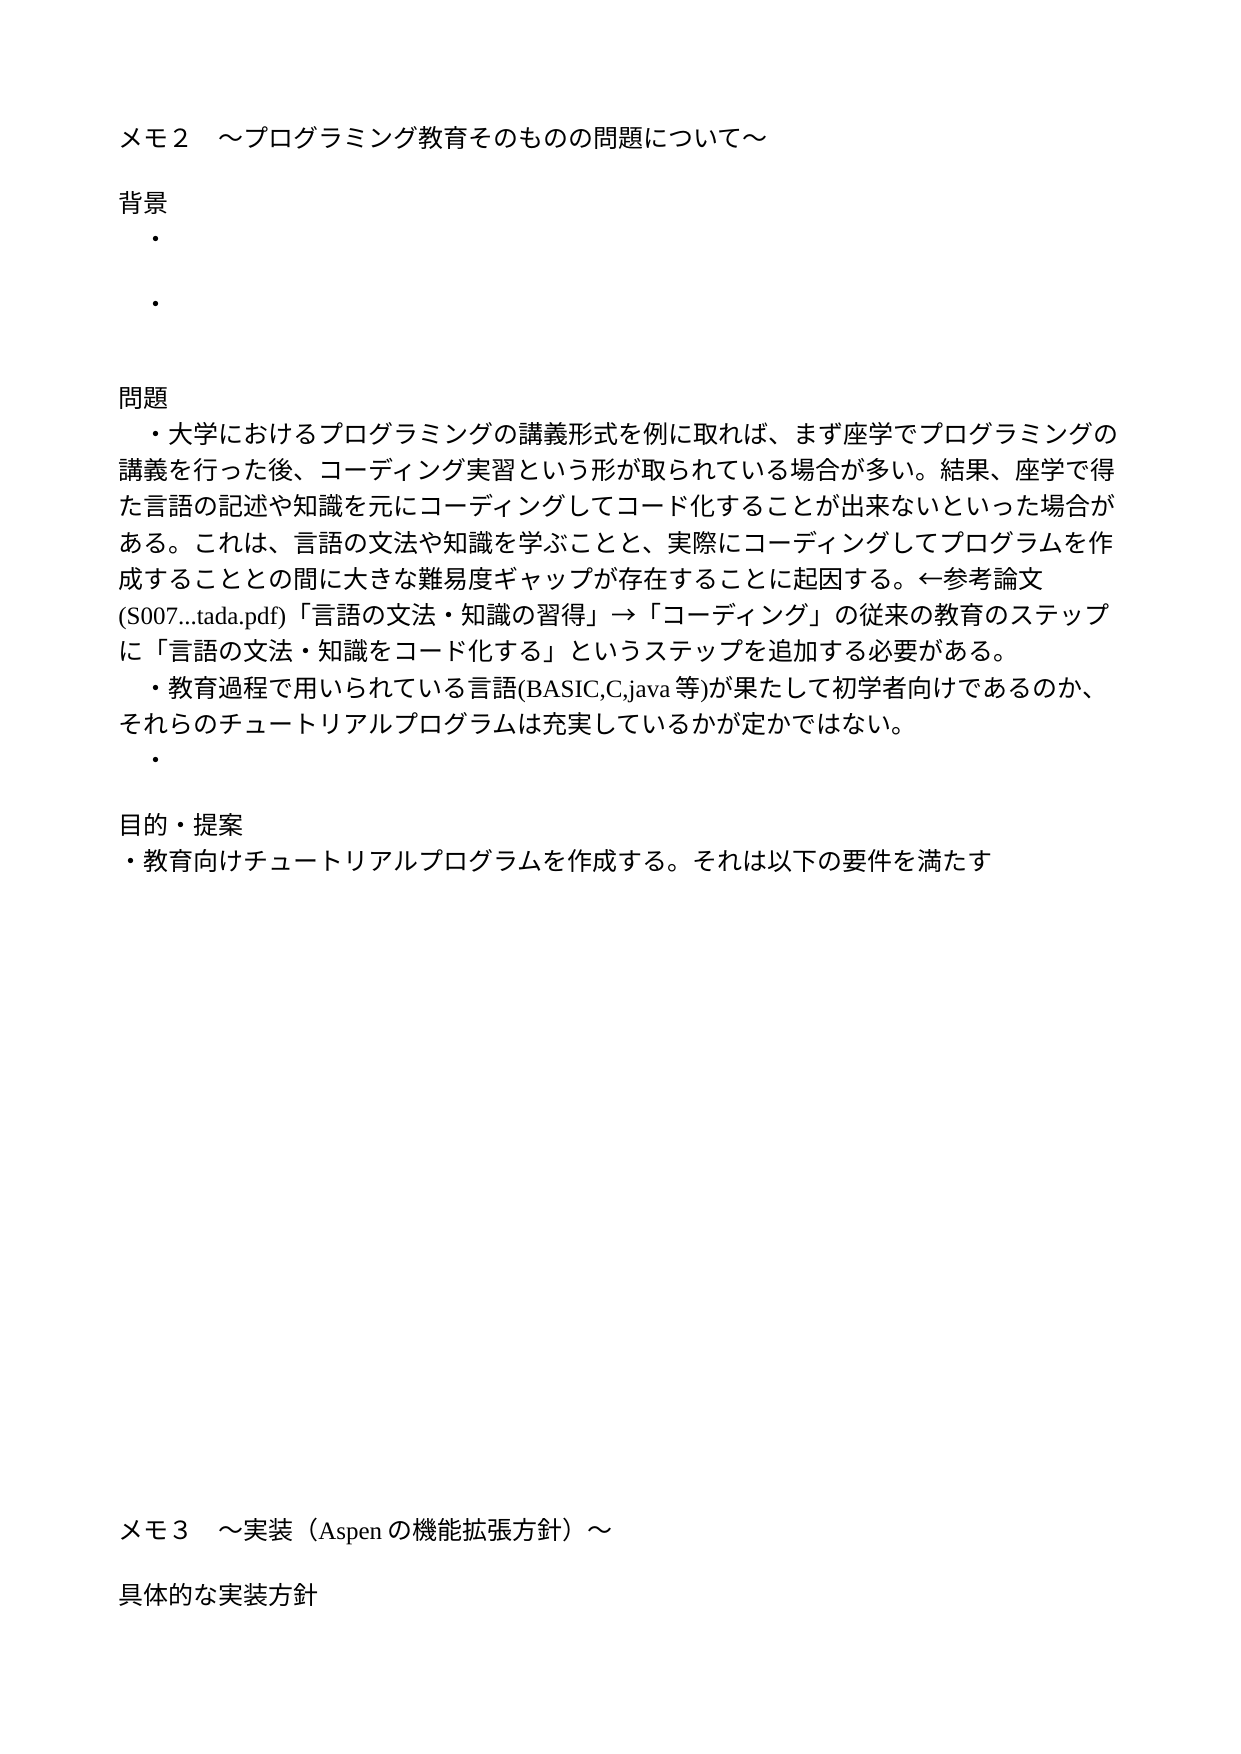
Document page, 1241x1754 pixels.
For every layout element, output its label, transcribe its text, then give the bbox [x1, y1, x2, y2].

text ・教育向けチュートリアルプログラムを作成する。それは以下の要件を満たす [118, 842, 1122, 878]
text 問題 [118, 378, 1122, 414]
text ・ [118, 219, 1122, 256]
text ・ [118, 284, 1122, 321]
text 具体的な実装方針 [118, 1576, 1122, 1612]
text 目的・提案 [118, 806, 1122, 842]
text メモ３ ～実装（Aspenの機能拡張方針）～ [118, 1511, 1122, 1547]
text ・教育過程で用いられている言語(BASIC,C,java等)が果たして初学者向けであるのか、それらのチュートリアルプログラムは充実しているかが定かではない。 [118, 668, 1122, 741]
text 背景 [118, 183, 1122, 219]
text ・大学におけるプログラミングの講義形式を例に取れば、まず座学でプログラミングの講義を行った後、コーディング実習という形が取られている場合が多い。結果、座学で得た言語の記述や知識を元にコーディングしてコード化することが出来ないといった場合がある。これは、言語の文法や知識を学ぶことと、実際にコーディングしてプログラムを作成することとの間に大きな難易度ギャップが存在することに起因する。←参考論文(S007...tada.pdf)「言語の文法・知識の習得」→「コーディング」の従来の教育のステップに「言語の文法・知識をコード化する」というステップを追加する必要がある。 [118, 414, 1122, 668]
text メモ２ ～プログラミング教育そのものの問題について～ [118, 118, 1122, 154]
text ・ [118, 741, 1122, 777]
